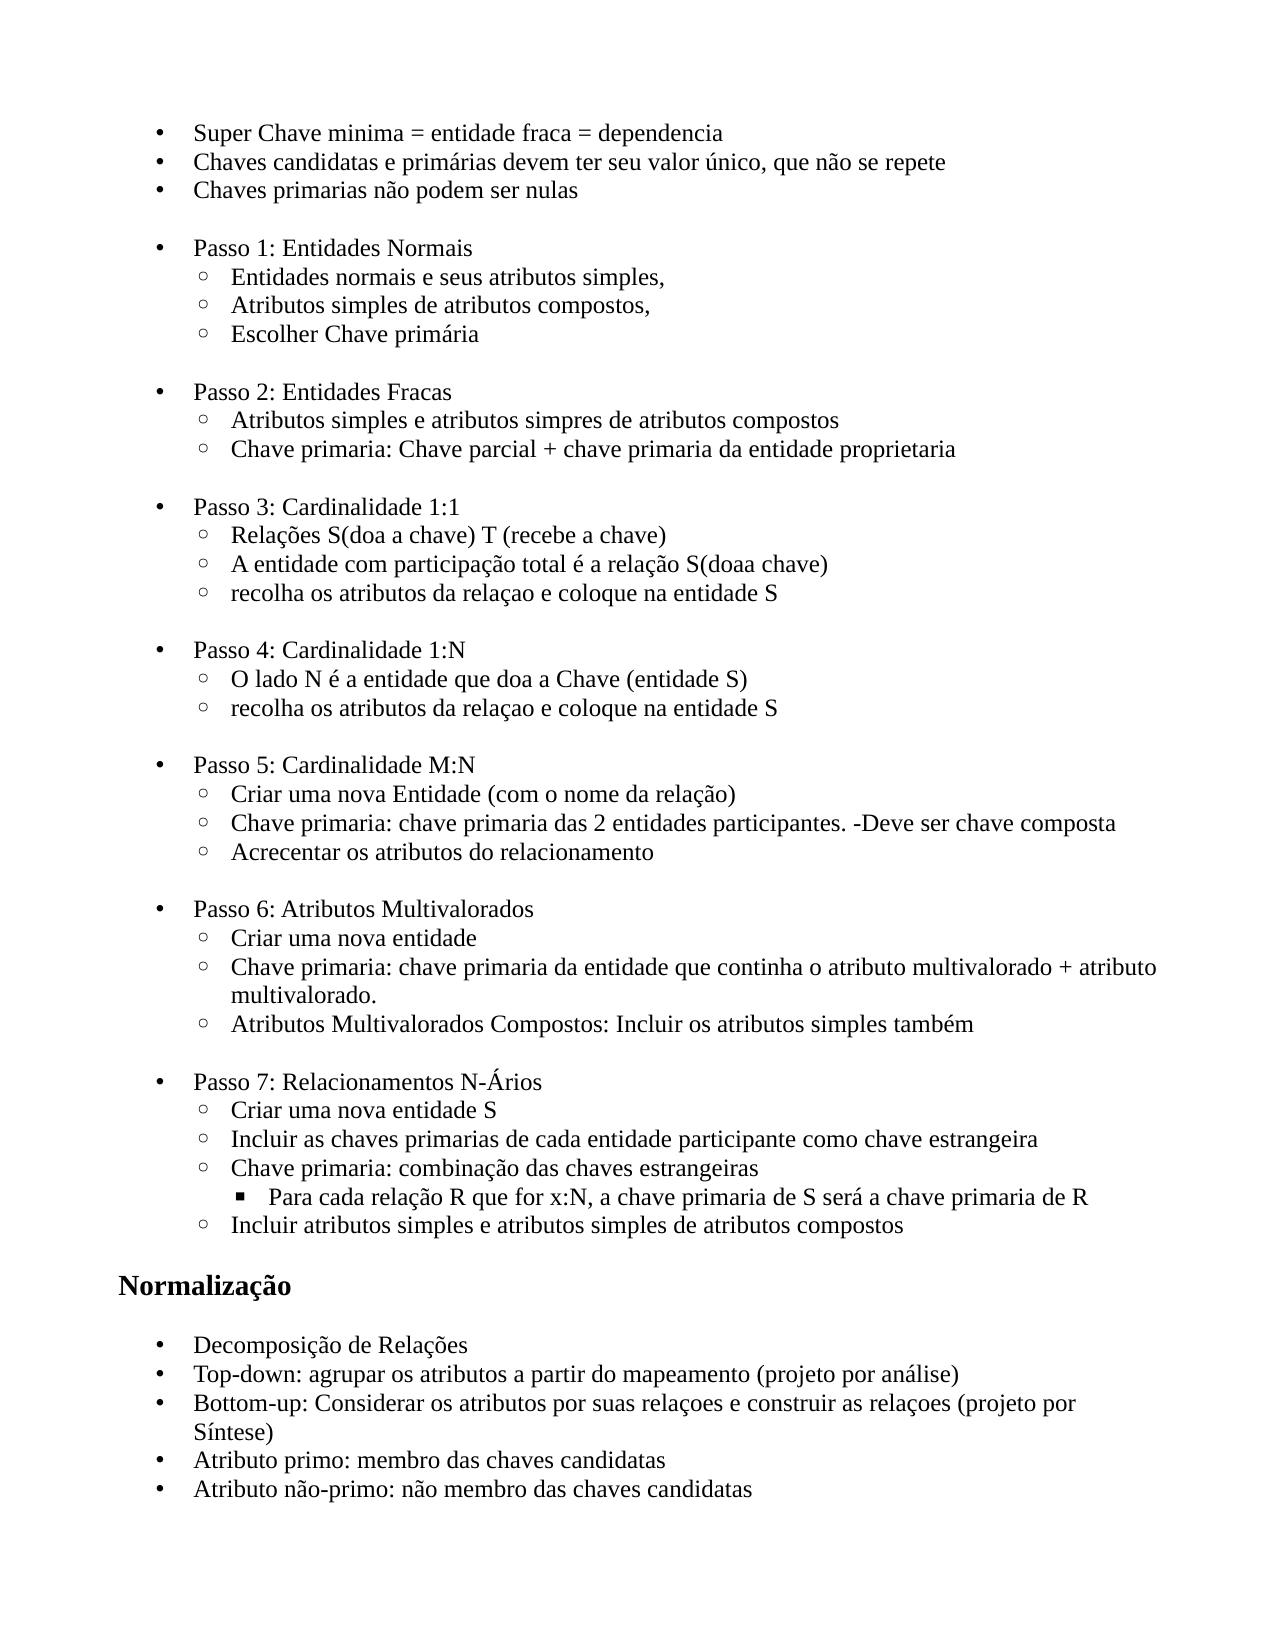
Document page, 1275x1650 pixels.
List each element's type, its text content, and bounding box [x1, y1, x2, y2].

list Passo 6: Atributos Multivalorados [156, 894, 1157, 923]
list Passo 7: Relacionamentos N-Ários [156, 1067, 1157, 1096]
list Atributos Multivalorados Compostos: Incluir os atributos simples também [193, 1009, 1157, 1038]
list Relações S(doa a chave) T (recebe a chave) [193, 521, 1157, 549]
list Chaves primarias não podem ser nulas [156, 176, 1157, 204]
list Chave primaria: combinação das chaves estrangeiras [193, 1153, 1157, 1182]
list Passo 1: Entidades Normais [156, 233, 1157, 262]
list Incluir as chaves primarias de cada entidade participante como chave estrangeira [193, 1124, 1157, 1153]
list Decomposição de Relações [156, 1330, 1157, 1359]
list Atributo primo: membro das chaves candidatas [156, 1445, 1157, 1474]
list Criar uma nova entidade S [193, 1096, 1157, 1124]
list Incluir atributos simples e atributos simples de atributos compostos [193, 1211, 1157, 1239]
list Atributo não-primo: não membro das chaves candidatas [156, 1474, 1157, 1503]
list Passo 4: Cardinalidade 1:N [156, 636, 1157, 664]
list Passo 5: Cardinalidade M:N [156, 751, 1157, 779]
list Criar uma nova Entidade (com o nome da relação) [193, 779, 1157, 808]
list Top-down: agrupar os atributos a partir do mapeamento (projeto por análise) [156, 1359, 1157, 1388]
list Chave primaria: Chave parcial + chave primaria da entidade proprietaria [193, 434, 1157, 463]
list Super Chave minima = entidade fraca = dependencia [156, 118, 1157, 147]
list Passo 3: Cardinalidade 1:1 [156, 492, 1157, 521]
list Chaves candidatas e primárias devem ter seu valor único, que não se repete [156, 147, 1157, 176]
list Atributos simples de atributos compostos, [193, 291, 1157, 319]
list Acrecentar os atributos do relacionamento [193, 837, 1157, 866]
list Chave primaria: chave primaria das 2 entidades participantes. -Deve ser chave composta [193, 808, 1157, 837]
list recolha os atributos da relaçao e coloque na entidade S [193, 578, 1157, 607]
list O lado N é a entidade que doa a Chave (entidade S) [193, 664, 1157, 693]
list Escolher Chave primária [193, 319, 1157, 348]
list Para cada relação R que for x:N, a chave primaria de S será a chave primaria de R [231, 1182, 1157, 1211]
list A entidade com participação total é a relação S(doaa chave) [193, 549, 1157, 578]
list Entidades normais e seus atributos simples, [193, 262, 1157, 291]
list Criar uma nova entidade [193, 923, 1157, 952]
list recolha os atributos da relaçao e coloque na entidade S [193, 693, 1157, 722]
text Normalização [118, 1268, 1157, 1302]
list Atributos simples e atributos simpres de atributos compostos [193, 406, 1157, 434]
list Bottom-up: Considerar os atributos por suas relaçoes e construir as relaçoes (projeto por Síntese) [156, 1388, 1157, 1445]
list Chave primaria: chave primaria da entidade que continha o atributo multivalorado + atributo multivalorado. [193, 952, 1157, 1009]
list Passo 2: Entidades Fracas [156, 377, 1157, 406]
